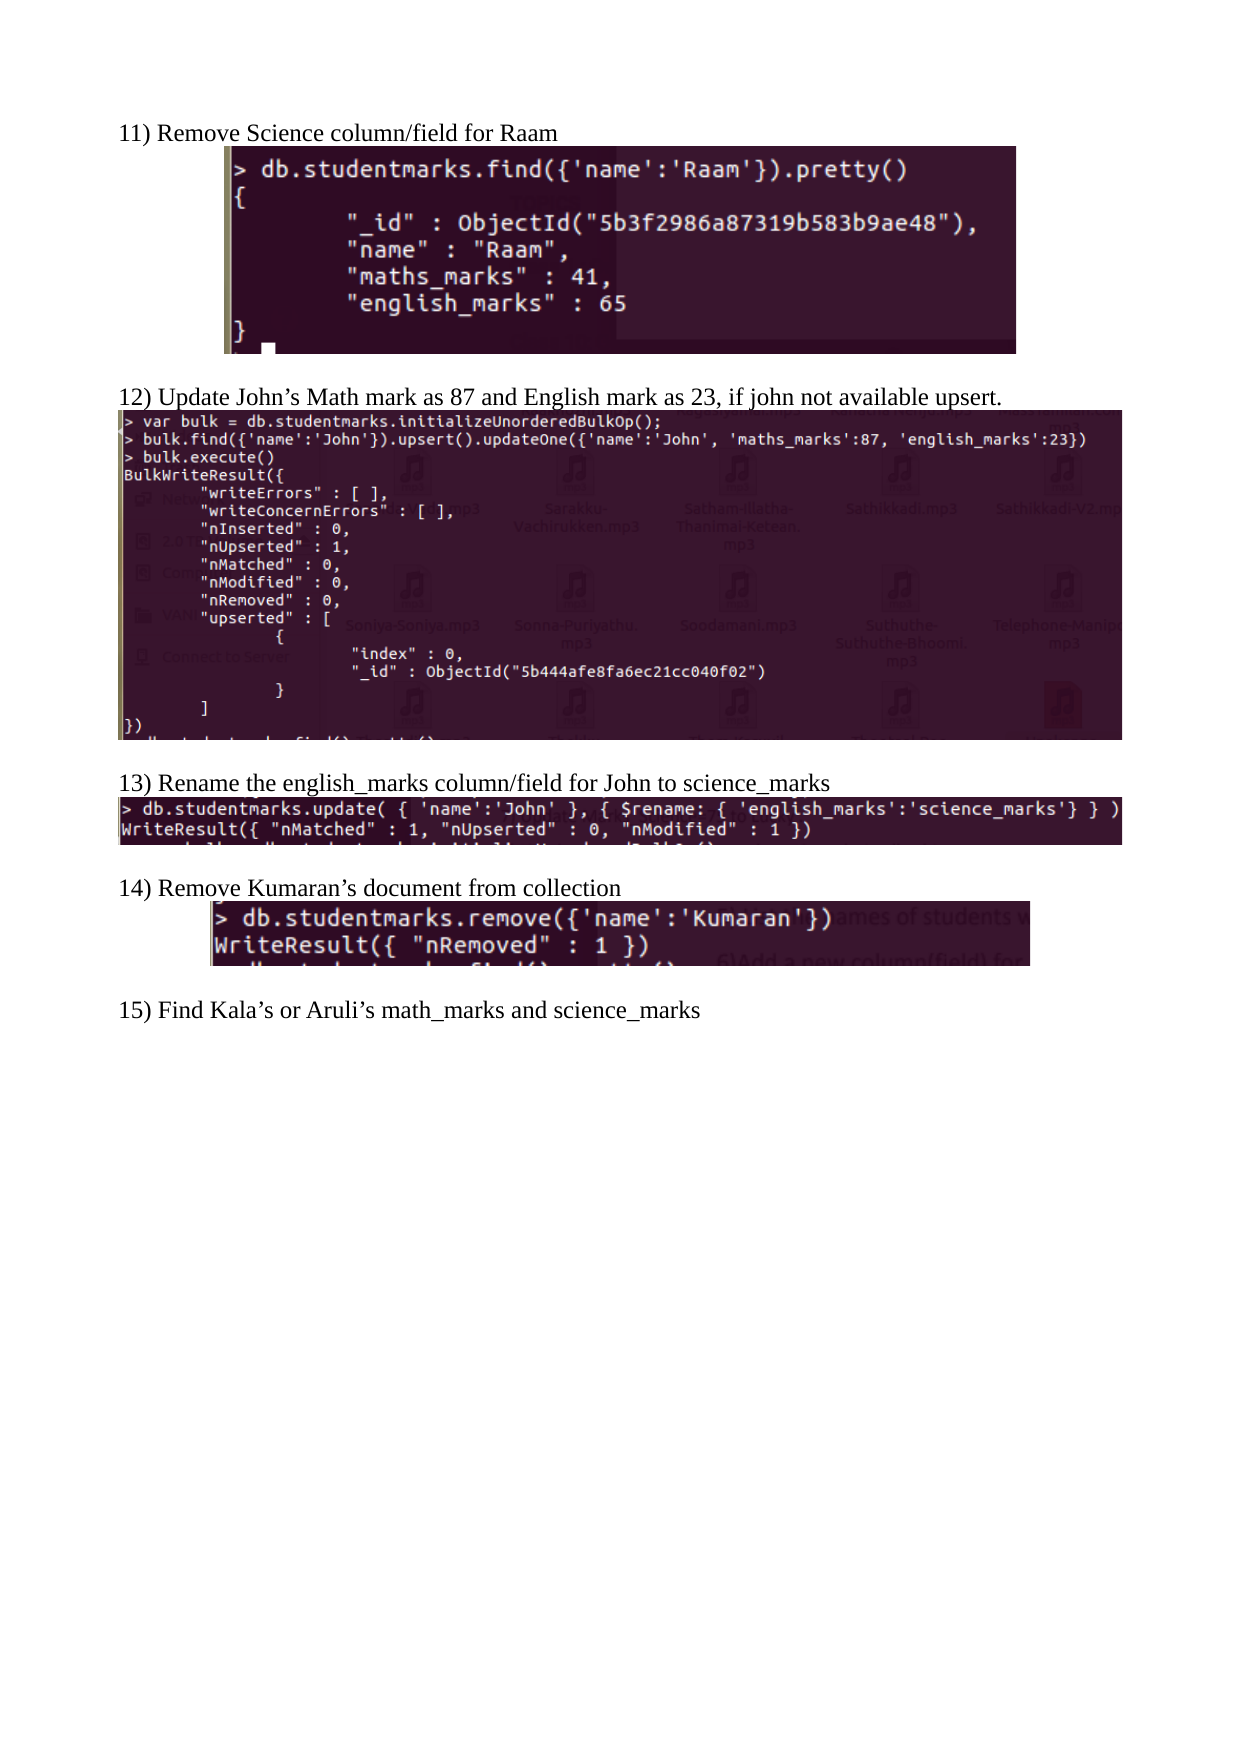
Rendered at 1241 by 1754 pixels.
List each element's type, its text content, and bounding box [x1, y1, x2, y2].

picture [224, 146, 1017, 354]
text 11) Remove Science column/field for Raam [118, 118, 1122, 147]
text 13) Rename the english_marks column/field for John to science_marks [118, 768, 1122, 797]
picture [210, 901, 1031, 966]
text 15) Find Kala’s or Aruli’s math_marks and science_marks [118, 995, 1122, 1023]
picture [118, 797, 1123, 845]
text 14) Remove Kumaran’s document from collection [118, 873, 1122, 902]
text 12) Update John’s Math mark as 87 and English mark as 23, if john not available upsert. [118, 382, 1122, 410]
picture [118, 410, 1123, 740]
